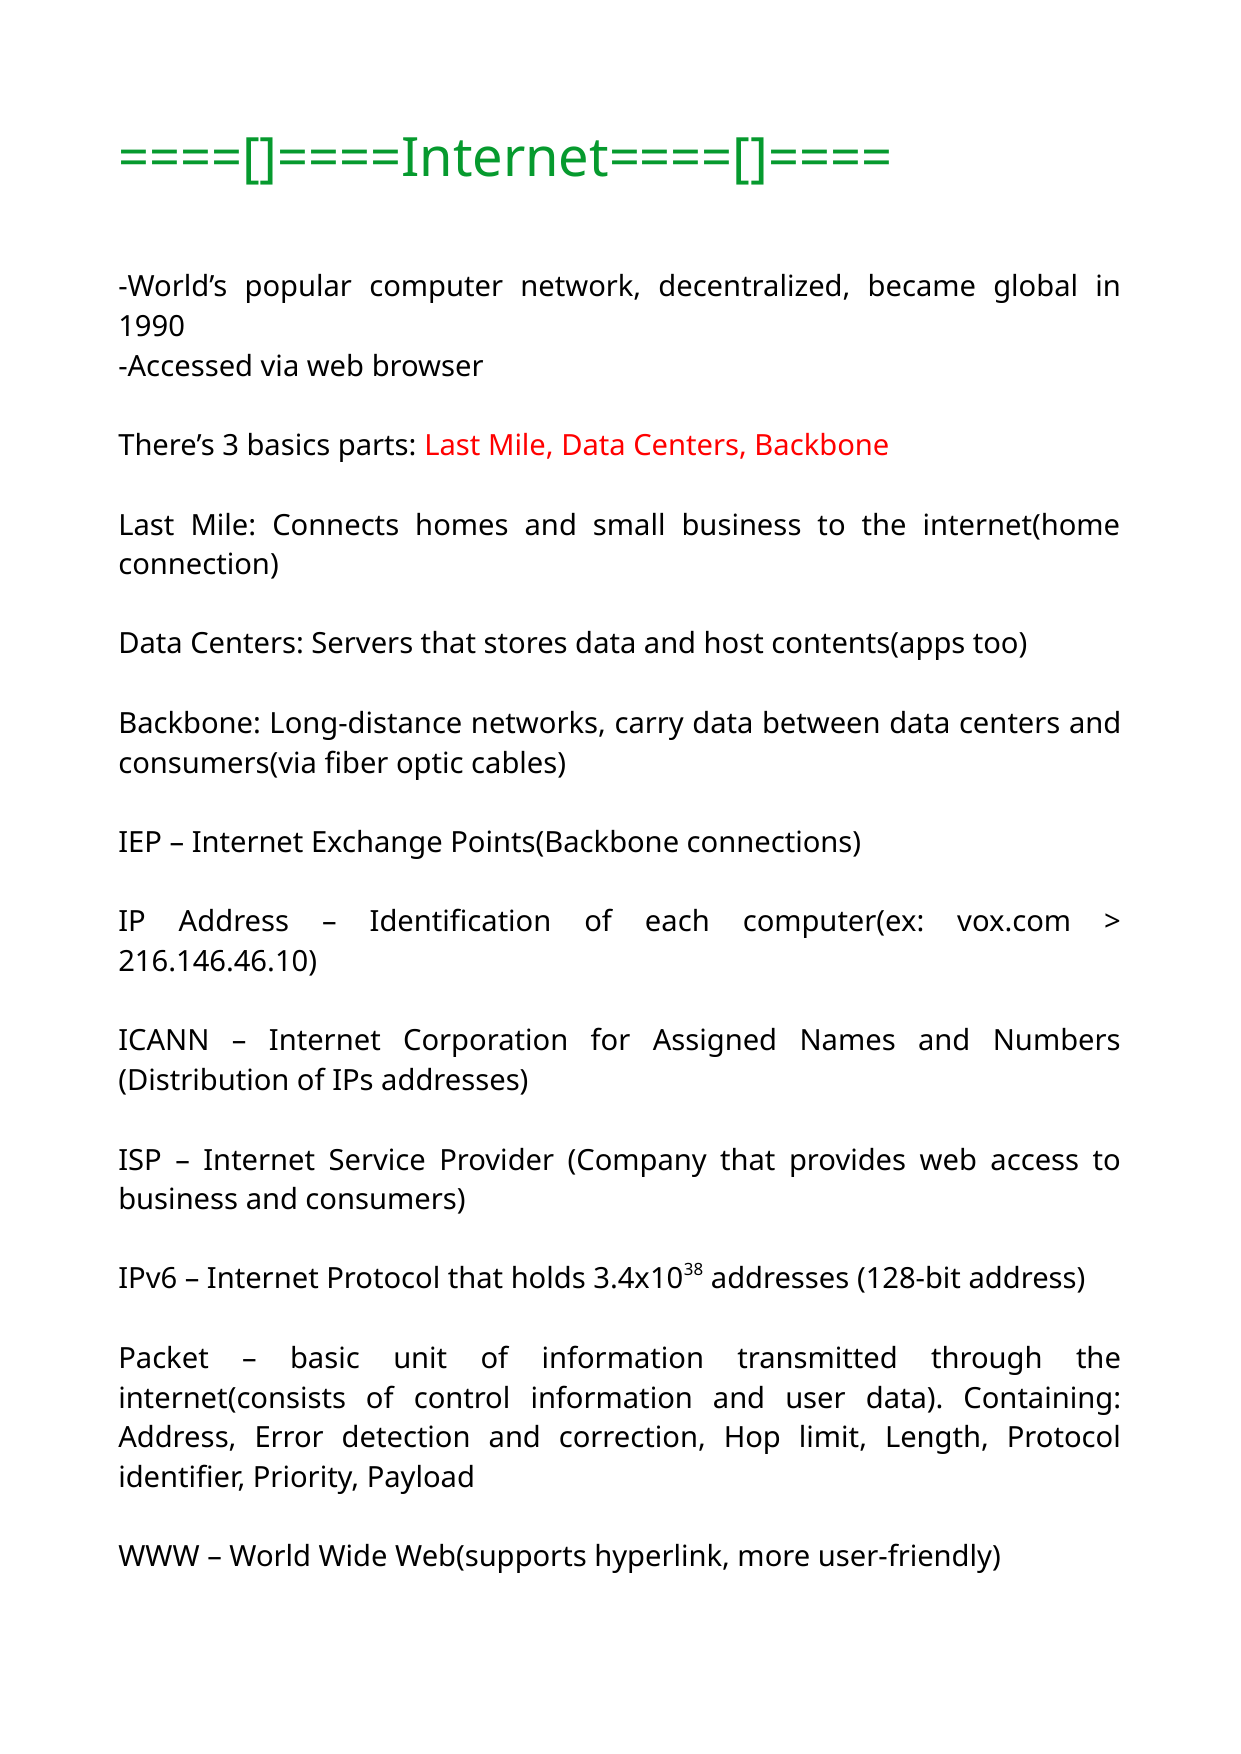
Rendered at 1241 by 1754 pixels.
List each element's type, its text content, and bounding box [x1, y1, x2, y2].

text IEP – Internet Exchange Points(Backbone connections) [118, 821, 1122, 861]
text -World’s popular computer network, decentralized, became global in 1990 [118, 266, 1122, 345]
text IP Address – Identification of each computer(ex: vox.com > 216.146.46.10) [118, 901, 1122, 980]
text IPv6 – Internet Protocol that holds 3.4x1038 addresses (128-bit address) [118, 1258, 1122, 1297]
text ISP – Internet Service Provider (Company that provides web access to business and consumers) [118, 1139, 1122, 1218]
text There’s 3 basics parts: Last Mile, Data Centers, Backbone [118, 424, 1122, 464]
text WWW – World Wide Web(supports hyperlink, more user-friendly) [118, 1536, 1122, 1575]
text Backbone: Long-distance networks, carry data between data centers and consumers(via fiber optic cables) [118, 702, 1122, 782]
text Last Mile: Connects homes and small business to the internet(home connection) [118, 504, 1122, 583]
text Data Centers: Servers that stores data and host contents(apps too) [118, 623, 1122, 662]
text Packet – basic unit of information transmitted through the internet(consists of control information and user data). Containing: Address, Error detection and correction, Hop limit, Length, Protocol identifier, Priority, Payload [118, 1337, 1122, 1496]
text ====[]====Internet====[]==== [118, 118, 1122, 192]
text -Accessed via web browser [118, 345, 1122, 385]
text ICANN – Internet Corporation for Assigned Names and Numbers (Distribution of IPs addresses) [118, 1020, 1122, 1099]
